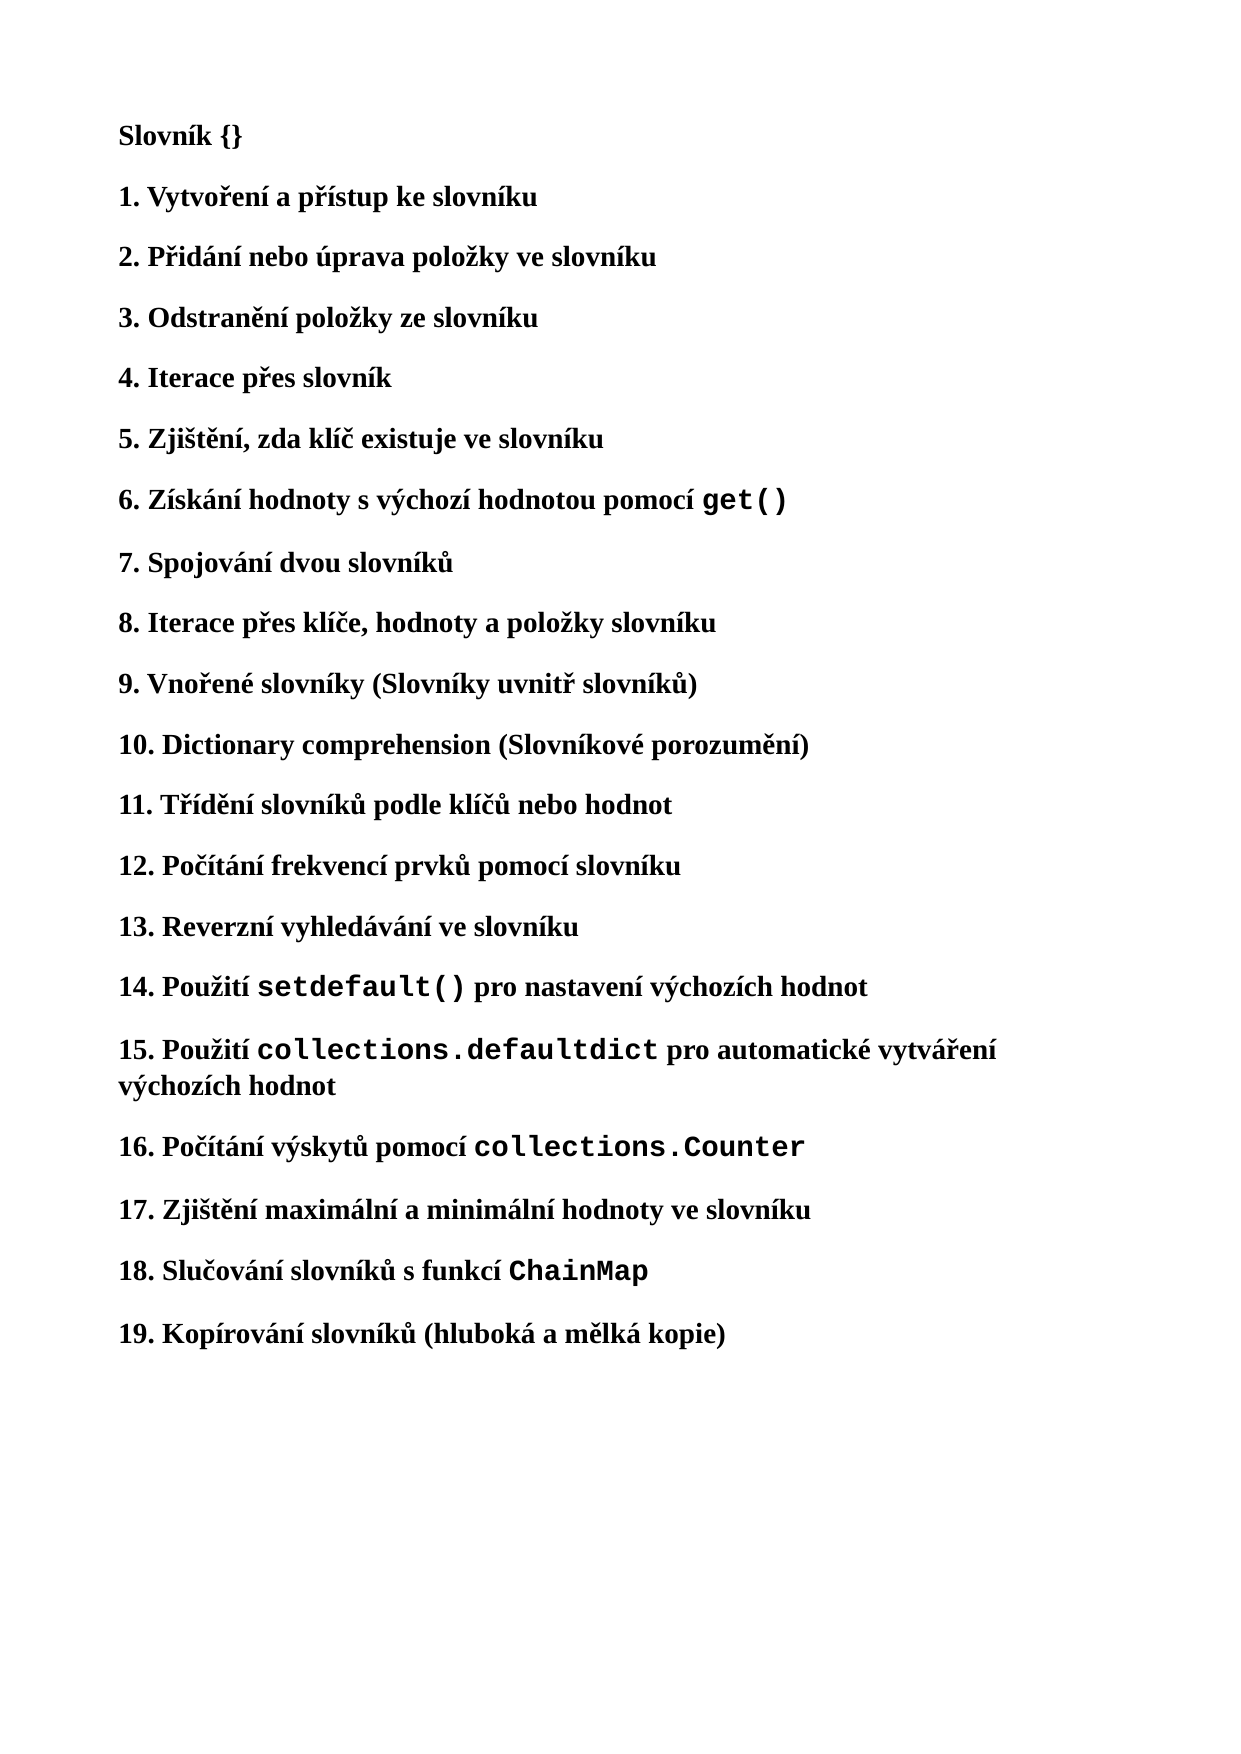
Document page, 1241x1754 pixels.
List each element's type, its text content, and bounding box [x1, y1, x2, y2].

subtitle 4. Iterace přes slovník [118, 361, 1122, 394]
subtitle 19. Kopírování slovníků (hluboká a mělká kopie) [118, 1316, 1122, 1349]
subtitle 9. Vnořené slovníky (Slovníky uvnitř slovníků) [118, 666, 1122, 700]
subtitle 3. Odstranění položky ze slovníku [118, 300, 1122, 333]
subtitle 12. Počítání frekvencí prvků pomocí slovníku [118, 848, 1122, 882]
subtitle 10. Dictionary comprehension (Slovníkové porozumění) [118, 727, 1122, 760]
subtitle 8. Iterace přes klíče, hodnoty a položky slovníku [118, 606, 1122, 639]
subtitle 17. Zjištění maximální a minimální hodnoty ve slovníku [118, 1192, 1122, 1226]
subtitle 2. Přidání nebo úprava položky ve slovníku [118, 239, 1122, 273]
subtitle 18. Slučování slovníků s funkcí ChainMap [118, 1253, 1122, 1289]
subtitle 16. Počítání výskytů pomocí collections.Counter [118, 1129, 1122, 1165]
subtitle 13. Reverzní vyhledávání ve slovníku [118, 909, 1122, 942]
subtitle 1. Vytvoření a přístup ke slovníku [118, 179, 1122, 212]
subtitle Slovník {} [118, 118, 1122, 152]
subtitle 14. Použití setdefault() pro nastavení výchozích hodnot [118, 969, 1122, 1005]
subtitle 5. Zjištění, zda klíč existuje ve slovníku [118, 421, 1122, 455]
subtitle 11. Třídění slovníků podle klíčů nebo hodnot [118, 787, 1122, 821]
subtitle 6. Získání hodnoty s výchozí hodnotou pomocí get() [118, 482, 1122, 518]
subtitle 7. Spojování dvou slovníků [118, 545, 1122, 578]
subtitle 15. Použití collections.defaultdict pro automatické vytváření výchozích hodnot [118, 1032, 1122, 1102]
